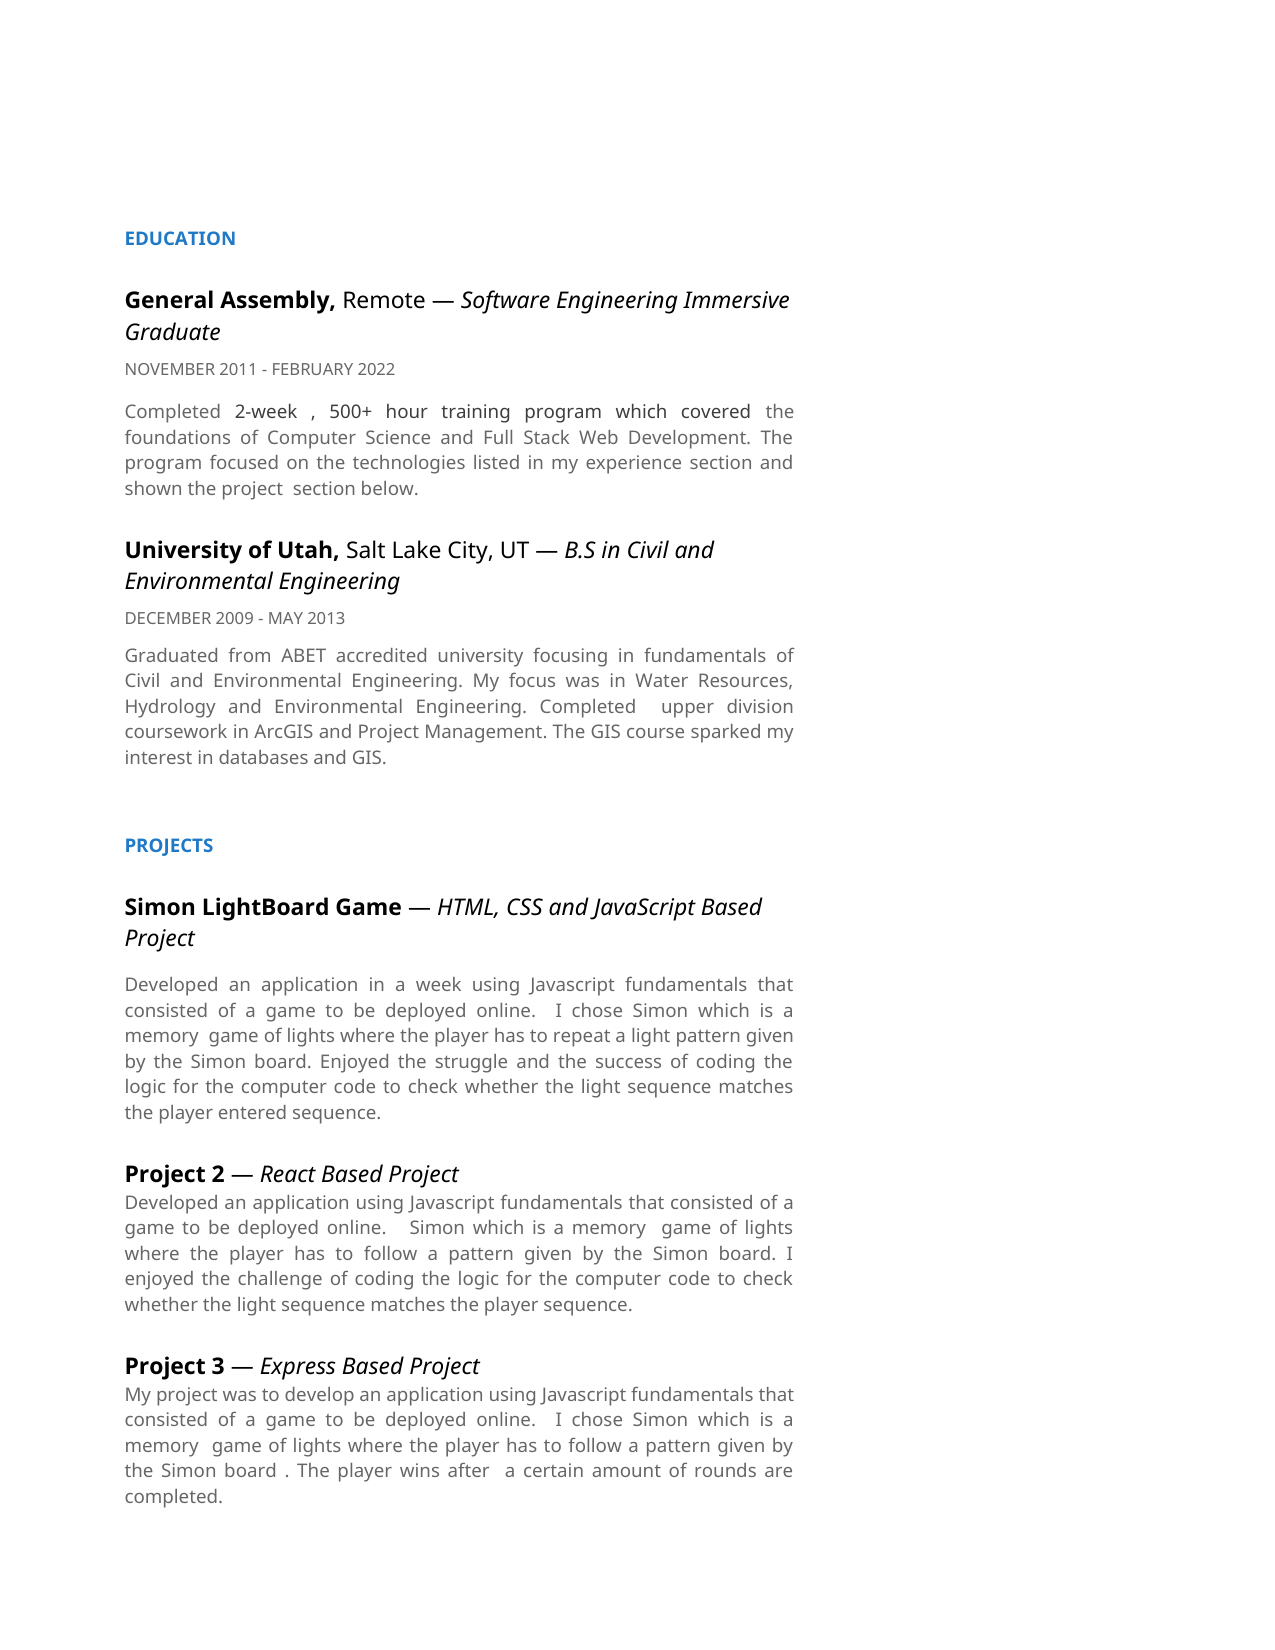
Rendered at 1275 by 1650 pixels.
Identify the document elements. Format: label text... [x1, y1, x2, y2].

table_cell EDUCATION General Assembly, Remote — Software Engineering Immersive Graduate NOVEMBER 2011 - FEBRUARY 2022 Completed 2-week , 500+ hour training program which covered the foundations of Computer Science and Full Stack Web Development. The program focused on the technologies listed in my experience section and shown the project section below. University of Utah, Salt Lake City, UT — B.S in Civil and Environmental Engineering DECEMBER 2009 - MAY 2013 Graduated from ABET accredited university focusing in fundamentals of Civil and Environmental Engineering. My focus was in Water Resources, Hydrology and Environmental Engineering. Completed upper division coursework in ArcGIS and Project Management. The GIS course sparked my interest in databases and GIS. PROJECTS Simon LightBoard Game — HTML, CSS and JavaScript Based Project Developed an application in a week using Javascript fundamentals that consisted of a game to be deployed online. I chose Simon which is a memory game of lights where the player has to repeat a light pattern given by the Simon board. Enjoyed the struggle and the success of coding the logic for the computer code to check whether the light sequence matches the player entered sequence. Project 2 — React Based Project Developed an application using Javascript fundamentals that consisted of a game to be deployed online. Simon which is a memory game of lights where the player has to follow a pattern given by the Simon board. I enjoyed the challenge of coding the logic for the computer code to check whether the light sequence matches the player sequence. Project 3 — Express Based Project My project was to develop an application using Javascript fundamentals that consisted of a game to be deployed online. I chose Simon which is a memory game of lights where the player has to follow a pattern given by the Simon board . The player wins after a certain amount of rounds are completed. [109, 60, 841, 1524]
table_cell [841, 60, 1184, 1524]
